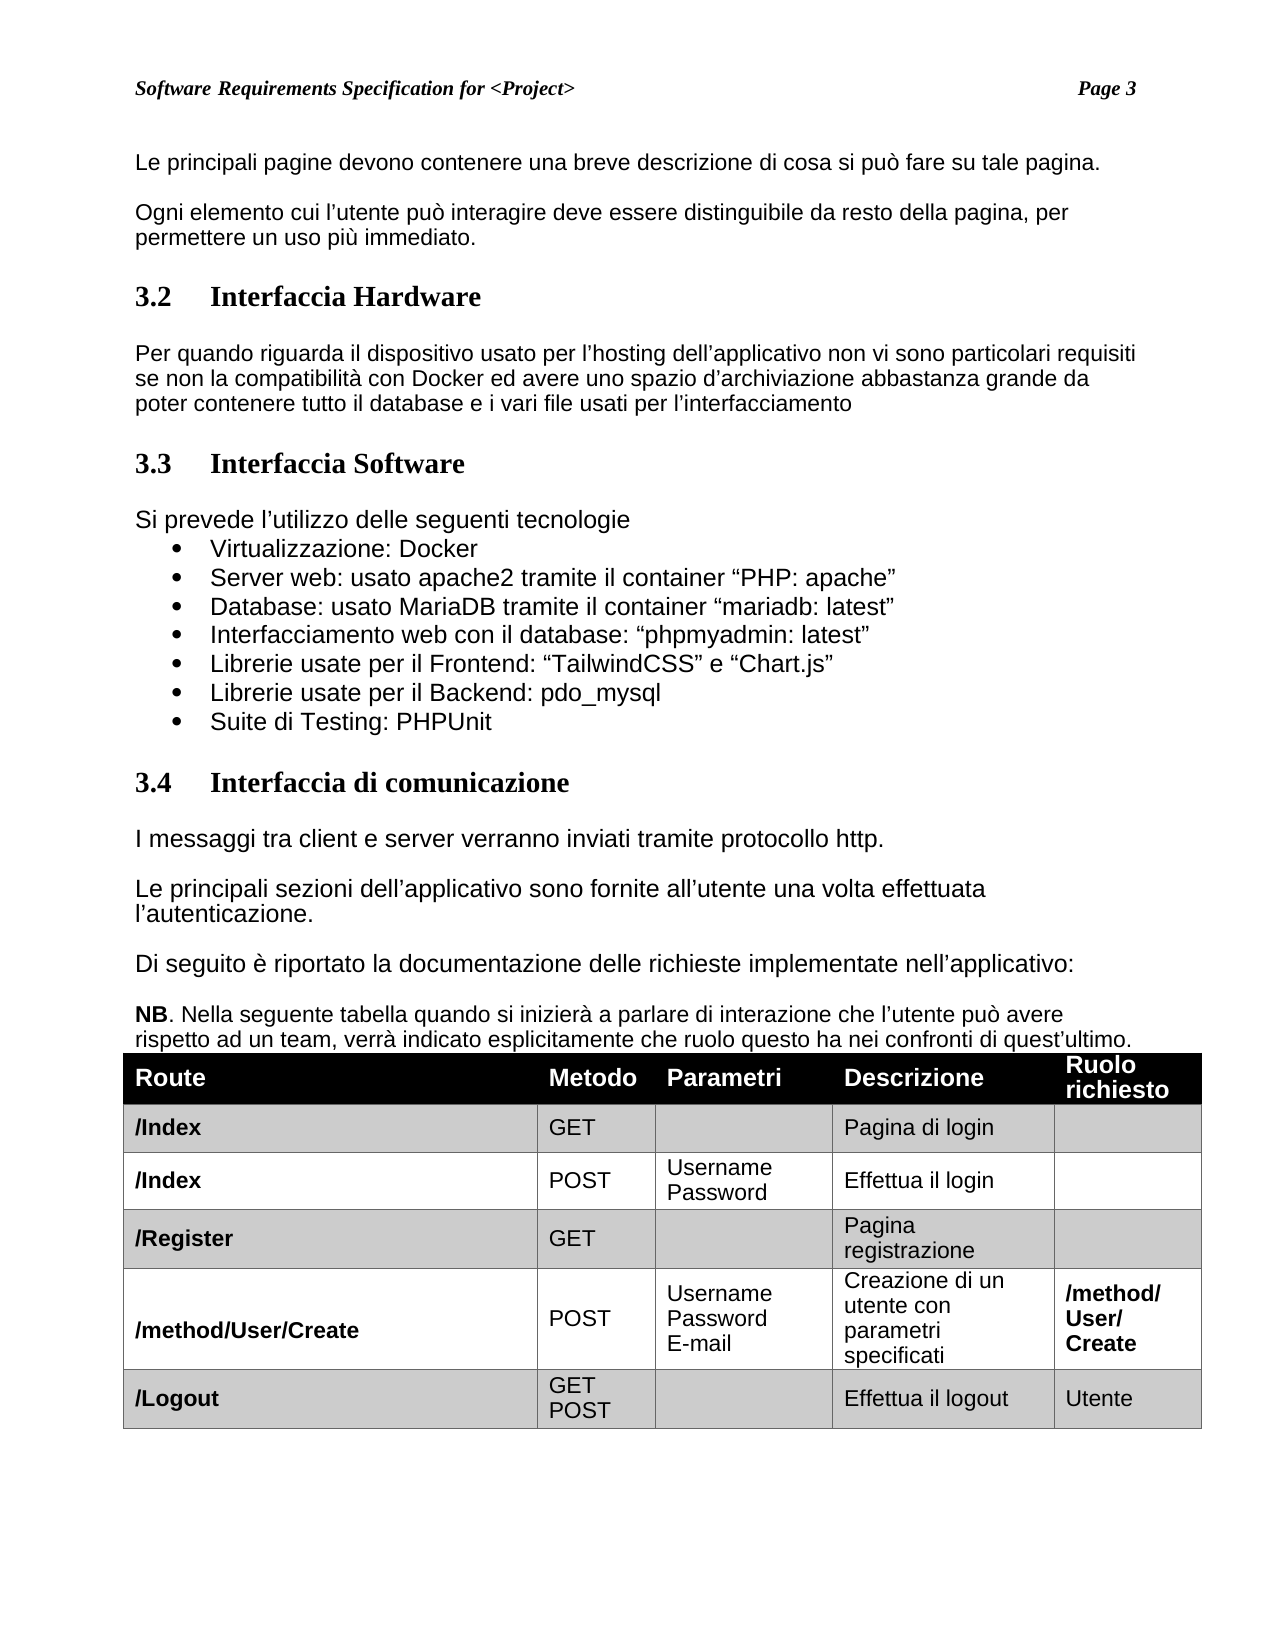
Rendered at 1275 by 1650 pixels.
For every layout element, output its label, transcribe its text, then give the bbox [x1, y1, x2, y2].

table_cell Username Password [656, 1153, 832, 1209]
table_cell Effettua il logout [833, 1370, 1054, 1428]
table_cell POST [538, 1269, 655, 1369]
text Per quando riguarda il dispositivo usato per l’hosting dell’applicativo non vi sono particolari requisiti se non la compatibilità con Docker ed avere uno spazio d’archiviazione abbastanza grande da poter contenere tutto il database e i vari file usati per l’interfacciamento [135, 342, 1140, 417]
table_cell [1055, 1153, 1201, 1209]
table_cell Utente [1055, 1370, 1201, 1428]
subtitle Interfaccia Software [135, 446, 1140, 479]
text Le principali sezioni dell’applicativo sono fornite all’utente una volta effettuata l’autenticazione. [135, 878, 1140, 928]
table_cell GET POST [538, 1370, 655, 1428]
text Ogni elemento cui l’utente può interagire deve essere distinguibile da resto della pagina, per permettere un uso più immediato. [135, 200, 1140, 250]
list Database: usato MariaDB tramite il container “mariadb: latest” [172, 591, 1140, 620]
text I messaggi tra client e server verranno inviati tramite protocollo http. [135, 828, 1140, 853]
table_cell /Logout [124, 1370, 537, 1428]
subtitle Interfaccia di comunicazione [135, 765, 1140, 798]
text Si prevede l’utilizzo delle seguenti tecnologie [135, 509, 1140, 534]
table_cell POST [538, 1153, 655, 1209]
list Suite di Testing: PHPUnit [172, 707, 1140, 736]
table_cell [656, 1210, 832, 1268]
table_cell [1055, 1210, 1201, 1268]
table_cell Pagina di login [833, 1105, 1054, 1152]
table_header Ruolo richiesto [1054, 1054, 1201, 1104]
list Librerie usate per il Backend: pdo_mysql [172, 678, 1140, 707]
table_header Descrizione [833, 1054, 1054, 1104]
list Librerie usate per il Frontend: “TailwindCSS” e “Chart.js” [172, 649, 1140, 678]
table_header Parametri [655, 1054, 833, 1104]
subtitle Interfaccia Hardware [135, 279, 1140, 313]
table_cell GET [538, 1210, 655, 1268]
table_cell Effettua il login [833, 1153, 1054, 1209]
table_header Metodo [537, 1054, 655, 1104]
text Di seguito è riportato la documentazione delle richieste implementate nell’applicativo: [135, 953, 1140, 978]
table_cell [1055, 1105, 1201, 1152]
table_cell Pagina registrazione [833, 1210, 1054, 1268]
table_cell [656, 1370, 832, 1428]
list Interfacciamento web con il database: “phpmyadmin: latest” [172, 620, 1140, 649]
table_cell [656, 1105, 832, 1152]
text NB. Nella seguente tabella quando si inizierà a parlare di interazione che l’utente può avere rispetto ad un team, verrà indicato esplicitamente che ruolo questo ha nei confronti di quest’ultimo. [135, 1003, 1140, 1053]
table_cell /method/User/Create [124, 1269, 537, 1369]
table_cell /Register [124, 1210, 537, 1268]
text Le principali pagine devono contenere una breve descrizione di cosa si può fare su tale pagina. [135, 150, 1140, 175]
list Server web: usato apache2 tramite il container “PHP: apache” [172, 563, 1140, 591]
list Virtualizzazione: Docker [172, 534, 1140, 563]
table_cell /Index [124, 1153, 537, 1209]
table_cell GET [538, 1105, 655, 1152]
table_cell Username Password E-mail [656, 1269, 832, 1369]
table_cell Creazione di un utente con parametri specificati [833, 1269, 1054, 1369]
table_cell /method/User/Create [1055, 1269, 1201, 1369]
table_header Route [124, 1054, 537, 1104]
table_cell /Index [124, 1105, 537, 1152]
